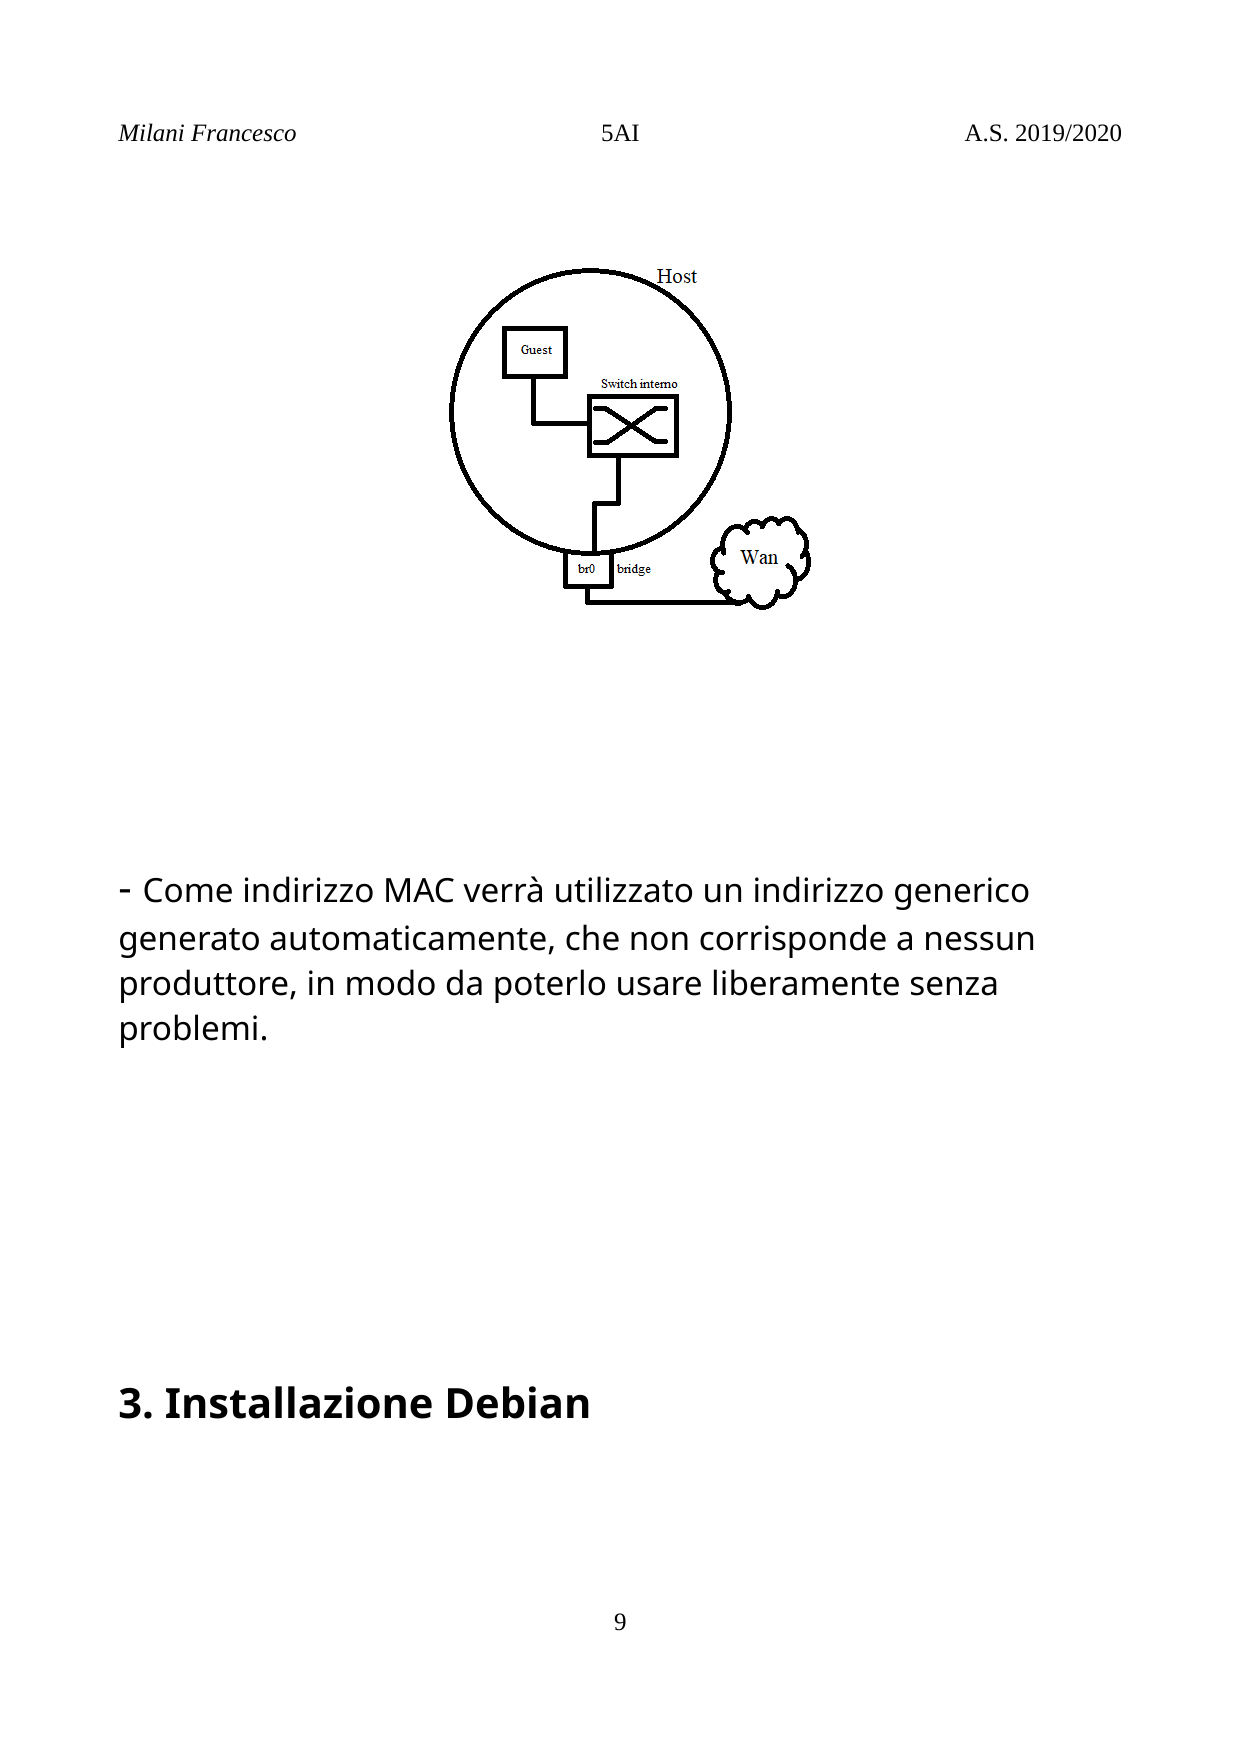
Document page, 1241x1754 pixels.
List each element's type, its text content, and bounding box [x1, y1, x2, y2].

picture [316, 235, 968, 692]
text 3. Installazione Debian [118, 1373, 1122, 1430]
text - Come indirizzo MAC verrà utilizzato un indirizzo generico generato automaticamente, che non corrisponde a nessun produttore, in modo da poterlo usare liberamente senza problemi. [118, 858, 1122, 1051]
